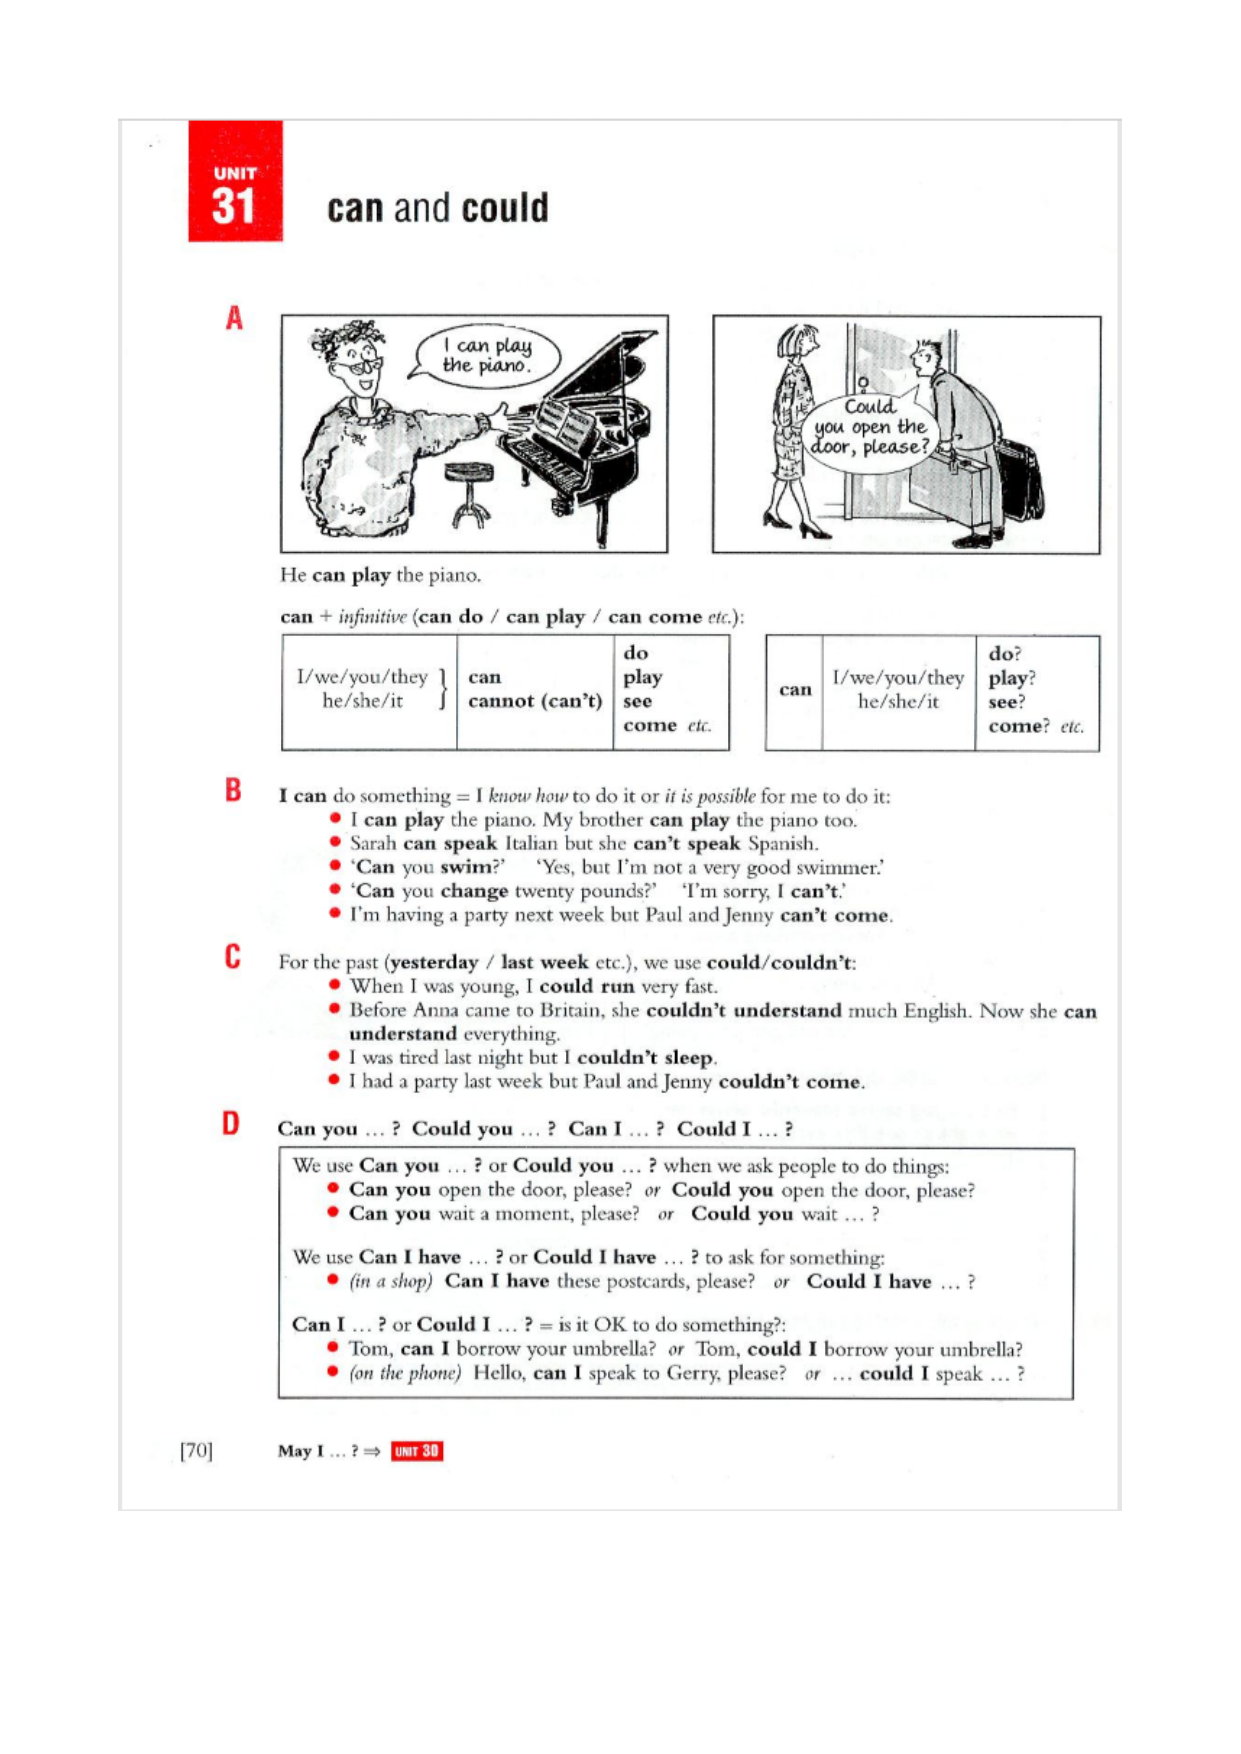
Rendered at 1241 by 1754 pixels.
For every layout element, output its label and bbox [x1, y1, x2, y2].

picture [118, 118, 1122, 1511]
